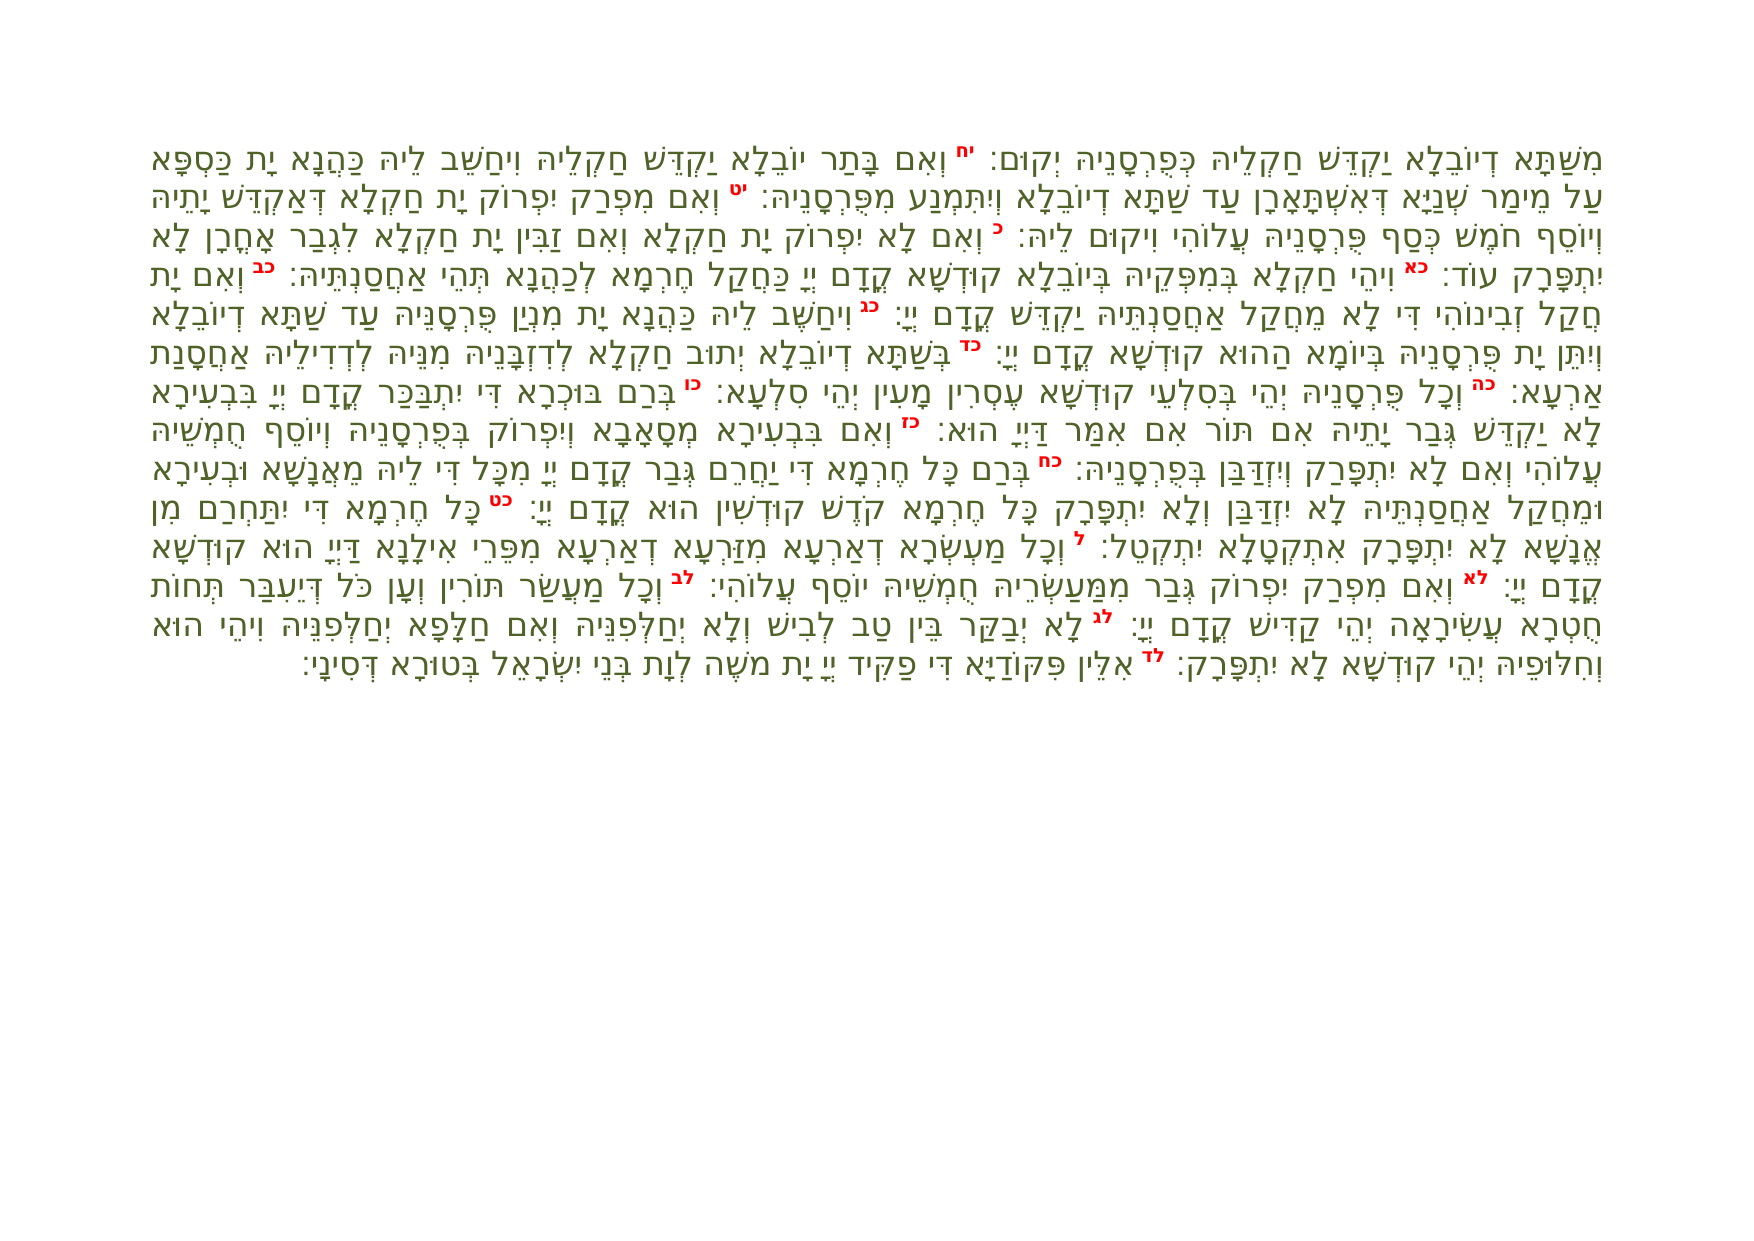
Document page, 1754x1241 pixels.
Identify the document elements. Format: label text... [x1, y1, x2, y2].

text מִשַּׁתָּא דְיוֹבֵלָא יַקְדֵּשׁ חַקְלֵיהּ כְּפֻרְסָנֵיהּ יְקוּם׃ יח וְאִם בָּתַר יוֹבֵלָא יַקְדֵּשׁ חַקְלֵיהּ וִיחַשֵּׁב לֵיהּ כַּהֲנָא יָת כַּסְפָּא עַל מֵימַר שְׁנַיָּא דְּאִשְׁתָּאָרָן עַד שַׁתָּא דְיוֹבֵלָא וְיִתִּמְנַע מִפֻּרְסָנֵיהּ׃ יט וְאִם מִפְרַק יִפְרוֹק יָת חַקְלָא דְּאַקְדֵּשׁ יָתֵיהּ וְיוֹסֵף חֹמֶשׁ כְּסַף פֻּרְסָנֵיהּ עֲלוֹהִי וִיקוּם לֵיהּ׃ כ וְאִם לָא יִפְרוֹק יָת חַקְלָא וְאִם זַבִּין יָת חַקְלָא לִגְבַר אָחֳרָן לָא יִתְפָּרָק עוֹד׃ כא וִיהֵי חַקְלָא בְּמִפְּקֵיהּ בְּיוֹבֵלָא קוּדְשָׁא קֳדָם יְיָ כַּחֲקַל חֶרְמָא לְכַהֲנָא תְּהֵי אַחֲסַנְתֵּיהּ׃ כב וְאִם יָת חֲקַל זְבִינוֹהִי דִּי לָא מֵחֲקַל אַחֲסַנְתֵּיהּ יַקְדֵּשׁ קֳדָם יְיָ׃ כג וִיחַשֶּׁב לֵיהּ כַּהֲנָא יָת מִנְיַן פֻּרְסָנֵּיהּ עַד שַׁתָּא דְיוֹבֵלָא וְיִתֵּן יָת פֻּרְסָנֵיהּ בְּיוֹמָא הַהוּא קוּדְשָׁא קֳדָם יְיָ׃ כד בְּשַׁתָּא דְיוֹבֵלָא יְתוּב חַקְלָא לְדִזְבָּנֵיהּ מִנֵּיהּ לְדְדִילֵיהּ אַחֲסָנַת אַרְעָא׃ כה וְכָל פֻּרְסָנֵיהּ יְהֵי בְּסִלְעֵי קוּדְשָׁא עֶסְרִין מָעִין יְהֵי סִלְעָא׃ כו בְּרַם בּוּכְרָא דִּי יִתְבַּכַּר קֳדָם יְיָ בִּבְעִירָא לָא יַקְדֵּשׁ גְּבַר יָתֵיהּ אִם תּוֹר אִם אִמַּר דַּיְיָ הוּא׃ כז וְאִם בִּבְעִירָא מְסָאָבָא וְיִפְרוֹק בְּפֻרְסָנֵיהּ וְיוֹסֵף חֻמְשֵׁיהּ עֲלוֹהִי וְאִם לָא יִתְפָּרַק וְיִזְדַּבַּן בְּפֻרְסָנֵיהּ׃ כח בְּרַם כָּל חֶרְמָא דִּי יַחֲרֵם גְּבַר קֳדָם יְיָ מִכָּל דִּי לֵיהּ מֵאֲנָשָׁא וּבְעִירָא וּמֵחֲקַל אַחֲסַנְתֵּיהּ לָא יִזְדַּבַּן וְלָא יִתְפָּרָק כָּל חֶרְמָא קֹדֶשׁ קוּדְשִׁין הוּא קֳדָם יְיָ׃ כט כָּל חֶרְמָא דִּי יִתַּחְרַם מִן אֱנָשָׁא לָא יִתְפָּרָק אִתְקְטָלָא יִתְקְטֵל׃ ל וְכָל מַעְשְׂרָא דְאַרְעָא מִזַּרְעָא דְאַרְעָא מִפֵּרֵי אִילָנָא דַּיְיָ הוּא קוּדְשָׁא קֳדָם יְיָ׃ לא וְאִם מִפְרַק יִפְרוֹק גְּבַר מִמַּעַשְׂרֵיהּ חֻמְשֵׁיהּ יוֹסֵף עֲלוֹהִי׃ לב וְכָל מַעֲשַׂר תּוֹרִין וְעָן כֹּל דְּיֵעִבַּר תְּחוֹת חֻטְרָא עֲשִׂירָאָה יְהֵי קַדִּישׁ קֳדָם יְיָ׃ לג לָא יְבַקַּר בֵּין טַב לְבִישׁ וְלָא יְחַלְּפִנֵּיהּ וְאִם חַלָּפָא יְחַלְּפִנֵּיהּ וִיהֵי הוּא וְחִלּוּפֵיהּ יְהֵי קוּדְשָׁא לָא יִתְפָּרָק׃ לד אִלֵּין פִּקּוֹדַיָּא דִּי פַקִּיד יְיָ יָת משֶׁה לְוָת בְּנֵי יִשְׂרָאֵל בְּטוּרָא דְּסִינָי׃ [150, 139, 1604, 683]
